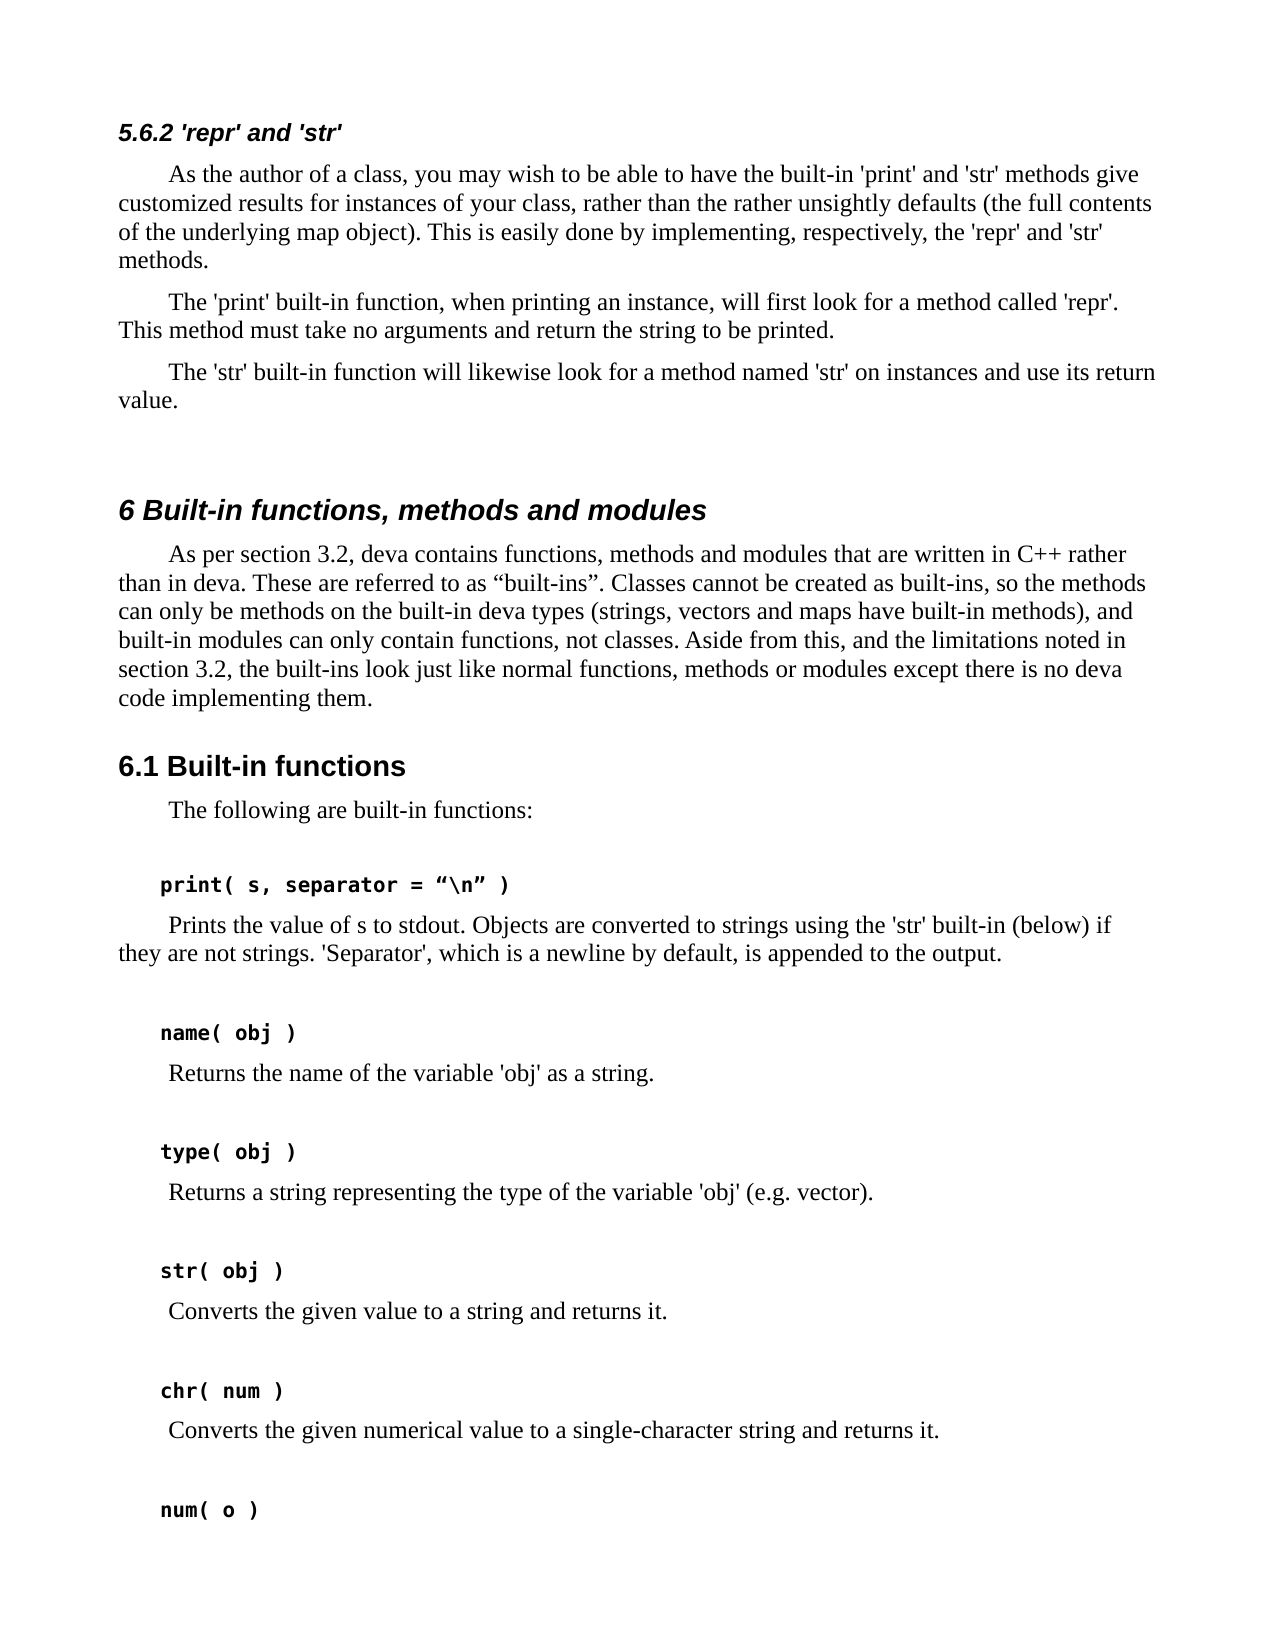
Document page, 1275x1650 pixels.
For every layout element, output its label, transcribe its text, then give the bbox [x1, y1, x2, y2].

text The 'print' built-in function, when printing an instance, will first look for a method called 'repr'. This method must take no arguments and return the string to be printed. [118, 287, 1157, 344]
text As the author of a class, you may wish to be able to have the built-in 'print' and 'str' methods give customized results for instances of your class, rather than the rather unsightly defaults (the full contents of the underlying map object). This is easily done by implementing, respectively, the 'repr' and 'str' methods. [118, 159, 1157, 274]
text str( obj ) [118, 1259, 1157, 1284]
subtitle 6 Built-in functions, methods and modules [118, 493, 1157, 526]
text The following are built-in functions: [118, 795, 1157, 824]
text name( obj ) [118, 1021, 1157, 1045]
text As per section 3.2, deva contains functions, methods and modules that are written in C++ rather than in deva. These are referred to as “built-ins”. Classes cannot be created as built-ins, so the methods can only be methods on the built-in deva types (strings, vectors and maps have built-in methods), and built-in modules can only contain functions, not classes. Aside from this, and the limitations noted in section 3.2, the built-ins look just like normal functions, methods or modules except there is no deva code implementing them. [118, 539, 1157, 711]
text Prints the value of s to stdout. Objects are converted to strings using the 'str' built-in (below) if they are not strings. 'Separator', which is a newline by default, is appended to the output. [118, 910, 1157, 967]
text type( obj ) [118, 1140, 1157, 1164]
text The 'str' built-in function will likewise look for a method named 'str' on instances and use its return value. [118, 357, 1157, 414]
text Converts the given numerical value to a single-character string and returns it. [118, 1416, 1157, 1444]
subtitle 6.1 Built-in functions [118, 749, 1157, 782]
text chr( num ) [118, 1379, 1157, 1403]
text print( s, separator = “\n” ) [118, 873, 1157, 897]
text Converts the given value to a string and returns it. [118, 1296, 1157, 1325]
text Returns a string representing the type of the variable 'obj' (e.g. vector). [118, 1177, 1157, 1206]
subtitle 5.6.2 'repr' and 'str' [118, 118, 1157, 147]
text Returns the name of the variable 'obj' as a string. [118, 1058, 1157, 1087]
text num( o ) [118, 1498, 1157, 1522]
